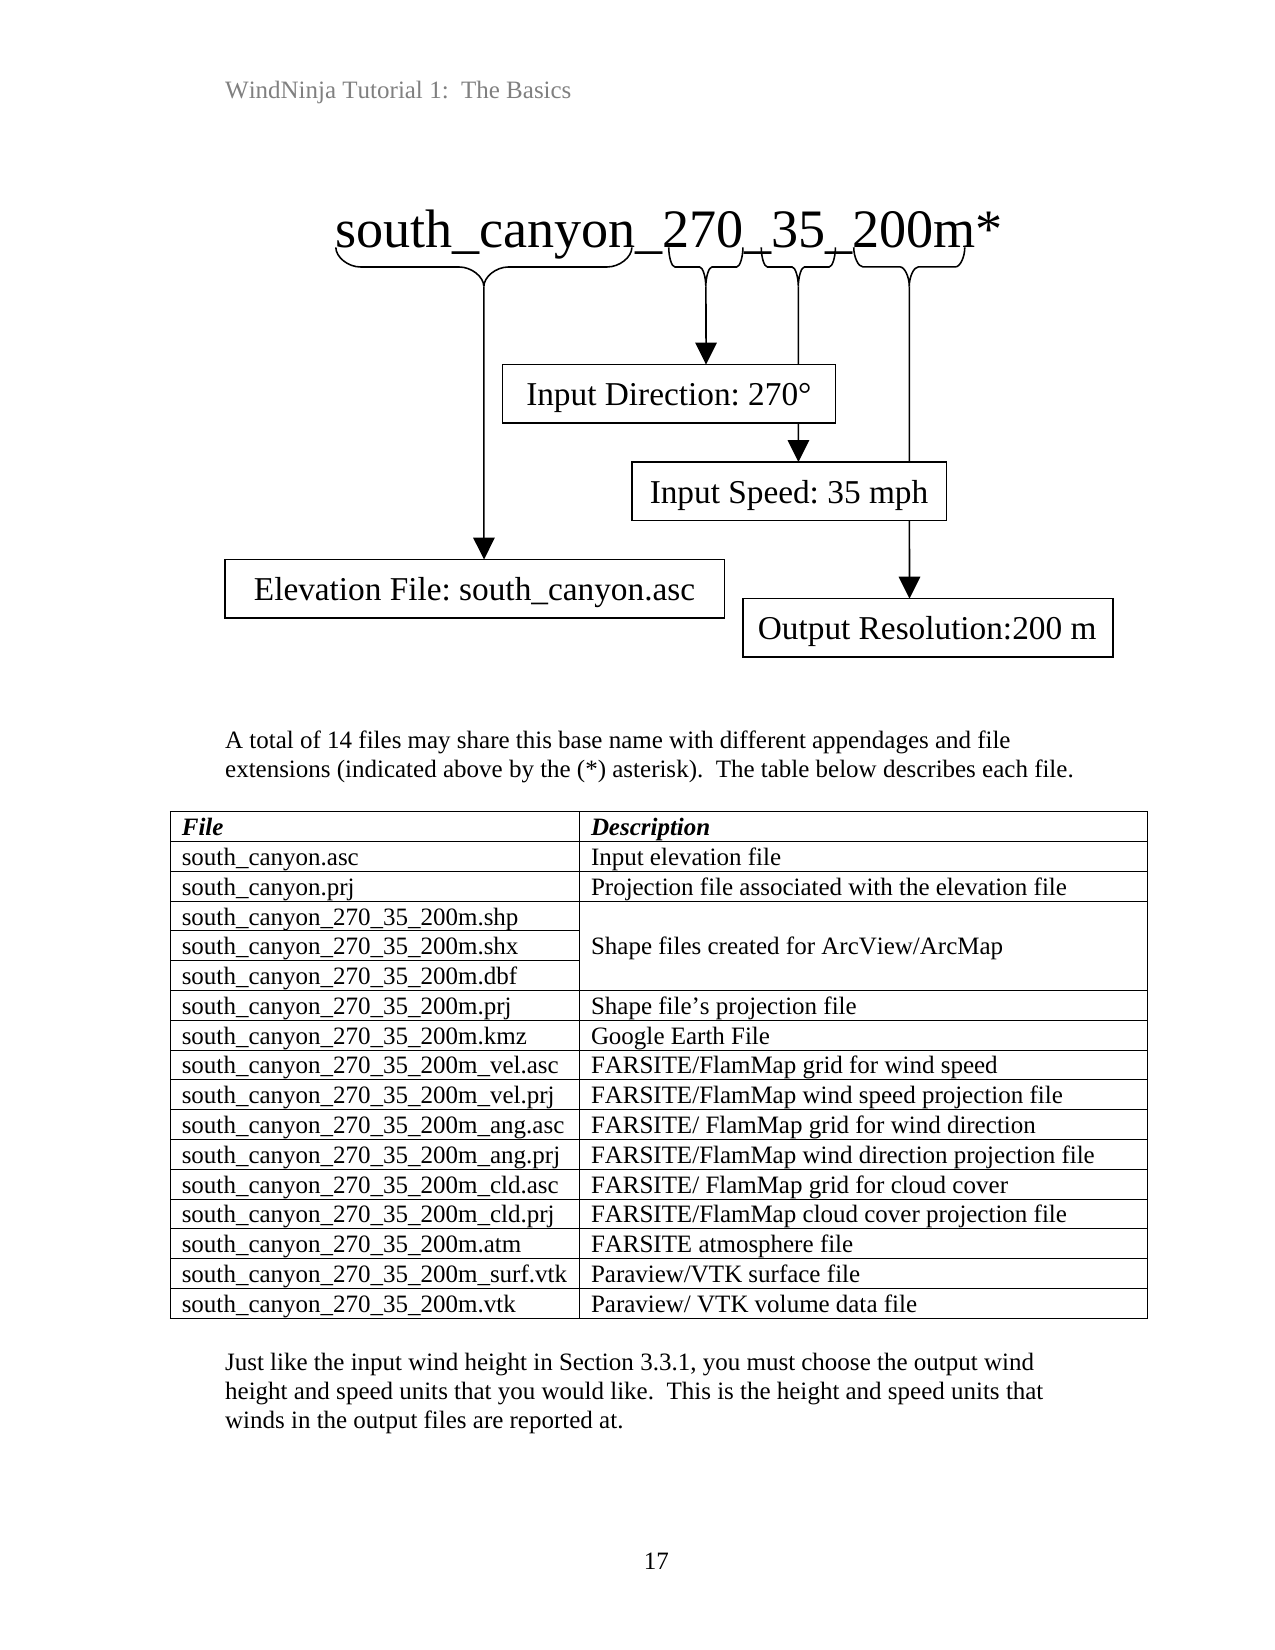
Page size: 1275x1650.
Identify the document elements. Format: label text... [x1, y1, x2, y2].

table_cell south_canyon_270_35_200m_vel.prj [171, 1080, 579, 1109]
table_cell south_canyon_270_35_200m_surf.vtk [171, 1259, 579, 1288]
table_cell FARSITE/FlamMap grid for wind speed [580, 1051, 1147, 1079]
table_header Description [580, 812, 1147, 841]
table_cell south_canyon.prj [171, 872, 579, 901]
table_cell south_canyon_270_35_200m_vel.asc [171, 1051, 579, 1079]
table_cell south_canyon_270_35_200m.shp [171, 902, 579, 930]
table_header File [171, 812, 579, 841]
table_cell south_canyon_270_35_200m.atm [171, 1229, 579, 1258]
table_cell south_canyon_270_35_200m.shx [171, 931, 579, 960]
table_cell Input elevation file [580, 842, 1147, 871]
text Just like the input wind height in Section 3.3.1, you must choose the output wind height and speed units that you would like. This is the height and speed units that winds in the output files are reported at. [225, 1347, 1087, 1434]
table_cell Paraview/ VTK volume data file [580, 1289, 1147, 1318]
text A total of 14 files may share this base name with different appendages and file extensions (indicated above by the (*) asterisk). The table below describes each file. [225, 725, 1087, 782]
table_cell south_canyon_270_35_200m.kmz [171, 1021, 579, 1049]
table_cell south_canyon_270_35_200m.prj [171, 991, 579, 1020]
table_cell FARSITE/ FlamMap grid for cloud cover [580, 1170, 1147, 1198]
table_cell south_canyon_270_35_200m_ang.asc [171, 1110, 579, 1139]
table_cell south_canyon_270_35_200m.dbf [171, 961, 579, 990]
table_cell Google Earth File [580, 1021, 1147, 1049]
table_cell south_canyon_270_35_200m_cld.prj [171, 1200, 579, 1228]
table_cell Shape files created for ArcView/ArcMap [580, 902, 1147, 990]
table_cell FARSITE atmosphere file [580, 1229, 1147, 1258]
table_cell FARSITE/ FlamMap grid for wind direction [580, 1110, 1147, 1139]
table_cell south_canyon_270_35_200m.vtk [171, 1289, 579, 1318]
table_cell Projection file associated with the elevation file [580, 872, 1147, 901]
table_cell south_canyon_270_35_200m_cld.asc [171, 1170, 579, 1198]
table_cell FARSITE/FlamMap wind direction projection file [580, 1140, 1147, 1169]
table_cell Paraview/VTK surface file [580, 1259, 1147, 1288]
table_cell FARSITE/FlamMap wind speed projection file [580, 1080, 1147, 1109]
table_cell south_canyon.asc [171, 842, 579, 871]
table_cell Shape file’s projection file [580, 991, 1147, 1020]
table_cell south_canyon_270_35_200m_ang.prj [171, 1140, 579, 1169]
table_cell FARSITE/FlamMap cloud cover projection file [580, 1200, 1147, 1228]
